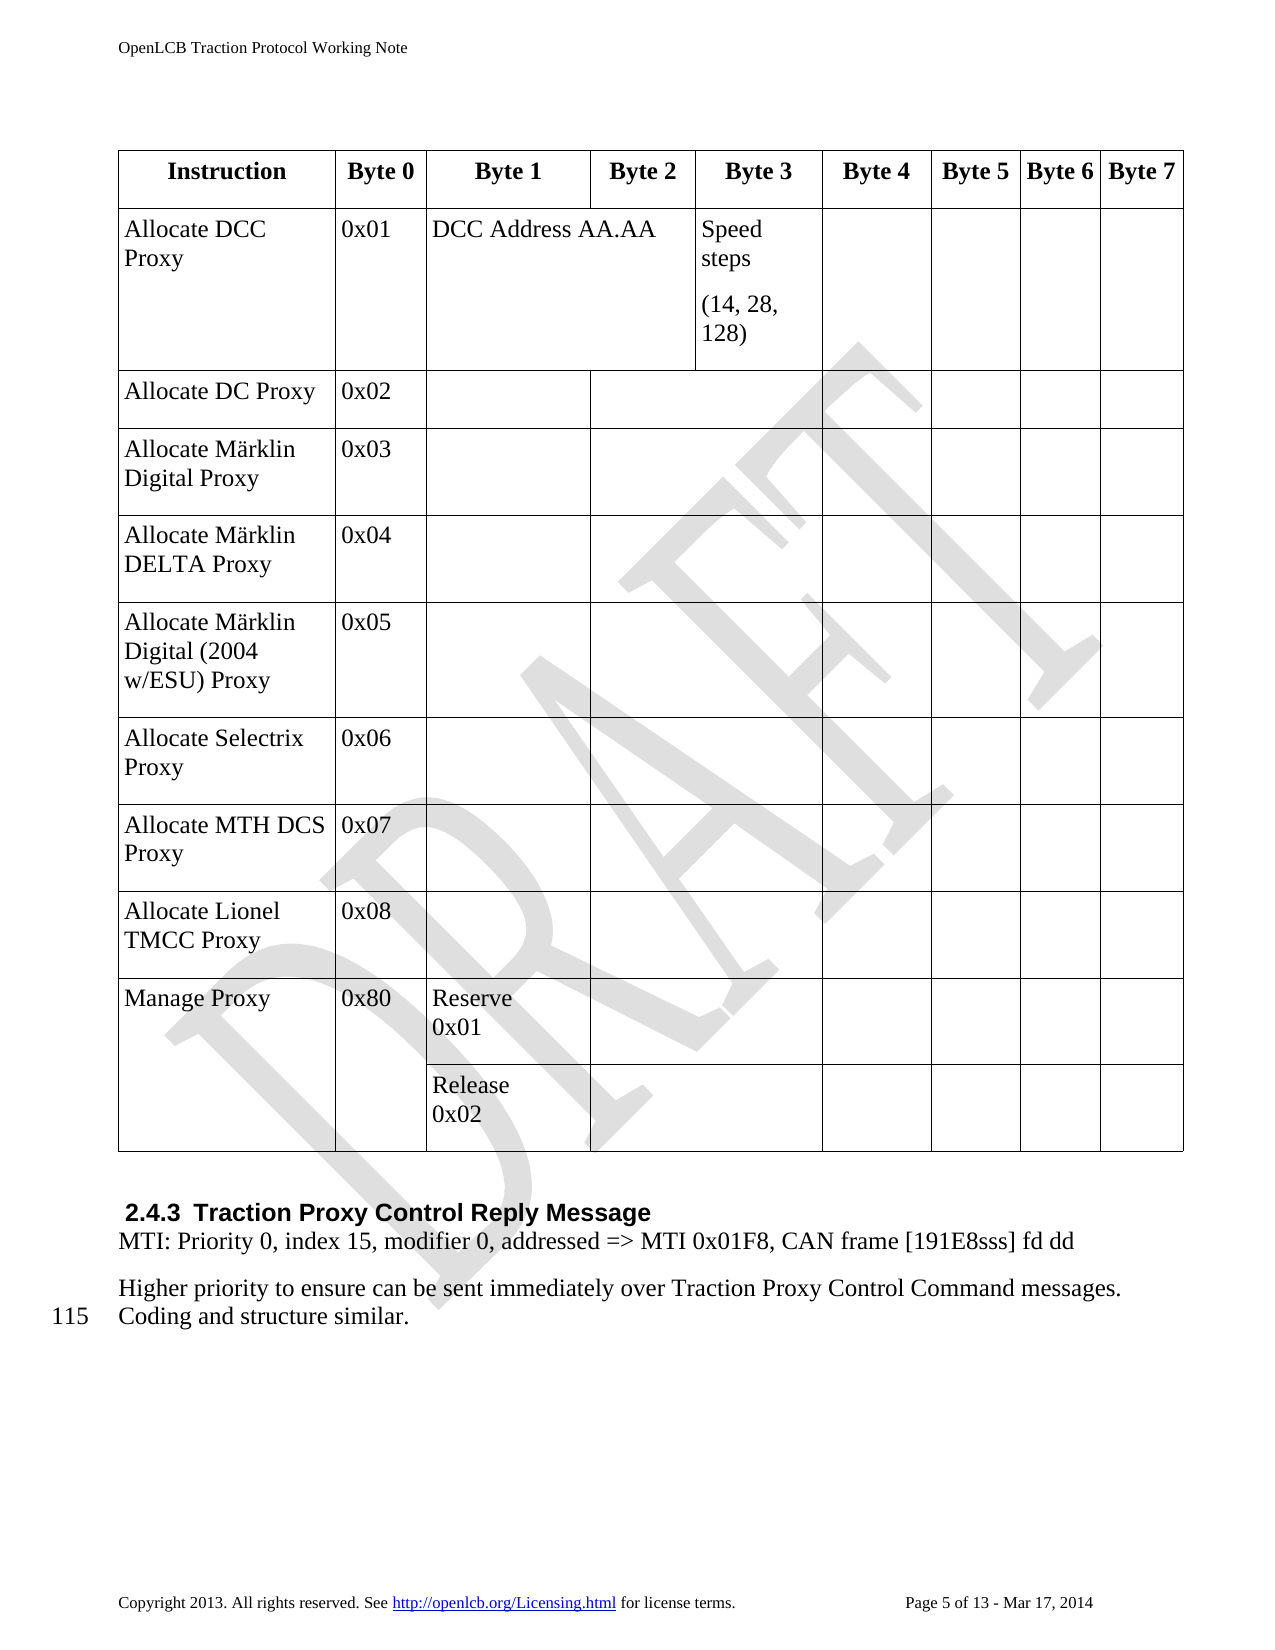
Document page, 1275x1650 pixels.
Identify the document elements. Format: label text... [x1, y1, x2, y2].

table_cell [591, 371, 822, 428]
table_cell [558, 703, 578, 717]
table_cell [1021, 718, 1100, 804]
table_cell [823, 892, 931, 977]
table_cell 0x03 [336, 429, 426, 515]
table_cell [823, 805, 931, 891]
table_cell [1021, 1065, 1100, 1151]
table_cell [427, 429, 590, 515]
table_cell Allocate Lionel TMCC Proxy [119, 892, 335, 977]
table_cell [932, 603, 1020, 717]
table_cell Allocate DCC Proxy [119, 209, 335, 370]
table_cell [717, 603, 822, 675]
table_cell [460, 805, 590, 891]
table_cell [591, 516, 682, 602]
table_cell [591, 805, 668, 891]
table_cell 0x07 [336, 880, 364, 891]
table_cell Release 0x02 [427, 1065, 494, 1151]
table_cell [826, 371, 931, 428]
table_cell [932, 1065, 1020, 1151]
table_cell [1021, 805, 1100, 891]
table_cell [427, 828, 509, 891]
table_cell [676, 516, 822, 602]
table_cell [932, 892, 1020, 977]
text MTI: Priority 0, index 15, modifier 0, addressed => MTI 0x01F8, CAN frame [191E8sss] fd dd [497, 1226, 1157, 1255]
table_cell [823, 603, 931, 717]
table_cell [1021, 371, 1100, 428]
table_cell [591, 780, 608, 804]
table_cell [1101, 979, 1183, 1064]
table_cell [823, 209, 931, 370]
table_cell [591, 892, 727, 977]
table_header Byte 2 [591, 151, 695, 208]
table_cell 0x07 [336, 805, 397, 862]
table_cell [1101, 429, 1183, 515]
table_cell [1021, 209, 1100, 370]
table_cell Allocate DC Proxy [119, 371, 335, 428]
table_cell [767, 432, 822, 515]
table_cell [591, 979, 822, 1064]
table_cell [427, 516, 590, 602]
subtitle Traction Proxy Control Reply Message [118, 1197, 389, 1226]
table_cell DCC Address AA.AA [427, 209, 695, 370]
table_cell 0x80 [336, 991, 426, 1151]
table_cell [823, 516, 931, 602]
table_header Byte 6 [1021, 151, 1100, 208]
table_cell [591, 1065, 822, 1151]
table_cell [689, 892, 822, 977]
table_cell Allocate Märklin DELTA Proxy [119, 516, 335, 602]
table_cell [726, 509, 740, 515]
table_header Byte 0 [336, 151, 426, 208]
table_cell [932, 209, 1020, 370]
table_cell [591, 429, 783, 515]
table_cell [634, 718, 822, 804]
table_cell [823, 753, 874, 804]
table_cell [1101, 1065, 1183, 1151]
table_cell Allocate Märklin Digital Proxy [119, 429, 335, 515]
table_cell [427, 954, 450, 977]
table_cell Manage Proxy [119, 979, 314, 1151]
table_cell [427, 603, 590, 717]
table_cell Release 0x02 [473, 1065, 590, 1151]
table_cell [532, 972, 546, 977]
table_cell 0x01 [336, 209, 426, 370]
table_cell 0x06 [336, 718, 426, 804]
table_cell [823, 1065, 931, 1151]
table_cell [1101, 718, 1183, 804]
table_header Byte 4 [823, 151, 931, 208]
table_header Instruction [119, 151, 335, 208]
table_cell Reserve 0x01 [427, 979, 537, 1064]
text MTI: Priority 0, index 15, modifier 0, addressed => MTI 0x01F8, CAN frame [191E8sss] fd dd [118, 1226, 418, 1255]
table_cell [809, 682, 822, 708]
table_cell Allocate Selectrix Proxy [119, 718, 335, 804]
table_cell [844, 429, 931, 515]
table_cell [932, 516, 1020, 602]
table_cell Manage Proxy [222, 979, 335, 1128]
table_header Byte 5 [932, 151, 1020, 208]
table_cell [427, 371, 590, 428]
table_header Byte 7 [1101, 151, 1183, 208]
subtitle Traction Proxy Control Reply Message [404, 1197, 503, 1226]
table_cell Allocate Märklin Digital (2004 w/ESU) Proxy [119, 603, 335, 717]
table_cell 0x05 [336, 603, 426, 717]
table_cell [629, 805, 711, 856]
table_header Byte 1 [427, 151, 590, 208]
table_cell [591, 603, 787, 717]
table_cell [513, 979, 590, 1064]
table_cell [1021, 650, 1100, 717]
table_cell 0x07 [377, 828, 426, 891]
table_cell [1021, 979, 1100, 1064]
table_cell [1101, 892, 1183, 977]
table_cell [823, 979, 931, 1064]
table_cell [1101, 209, 1183, 370]
table_cell [1101, 516, 1183, 602]
table_cell [543, 892, 590, 963]
table_cell 0x02 [336, 371, 426, 428]
table_cell [427, 718, 590, 804]
table_cell [1021, 603, 1100, 650]
table_cell [1021, 892, 1100, 977]
table_cell [427, 892, 526, 977]
table_cell [932, 429, 1020, 515]
table_cell [1021, 516, 1100, 602]
table_cell [591, 726, 705, 804]
table_header Byte 3 [696, 151, 822, 208]
table_cell Allocate MTH DCS Proxy [119, 805, 335, 891]
table_cell [1101, 371, 1183, 428]
table_cell [932, 371, 1020, 428]
subtitle Traction Proxy Control Reply Message [529, 1197, 1157, 1226]
table_cell [932, 979, 1020, 1064]
table_cell [932, 805, 1020, 891]
table_cell [1101, 805, 1183, 891]
table_cell [932, 561, 973, 602]
table_cell [1101, 603, 1183, 717]
table_cell 0x08 [336, 892, 426, 977]
table_cell [823, 628, 829, 641]
table_cell 0x80 [382, 979, 426, 1016]
table_cell [763, 805, 822, 846]
table_cell Speed steps (14, 28, 128) [696, 209, 822, 370]
table_cell [823, 452, 886, 515]
table_cell [932, 718, 1020, 804]
table_cell [680, 824, 822, 891]
text Higher priority to ensure can be sent immediately over Traction Proxy Control Command messages. Coding and structure similar. [118, 1273, 1157, 1330]
table_cell [568, 718, 590, 749]
table_cell [1021, 429, 1100, 515]
table_cell 0x04 [336, 516, 426, 602]
table_cell [832, 718, 931, 801]
